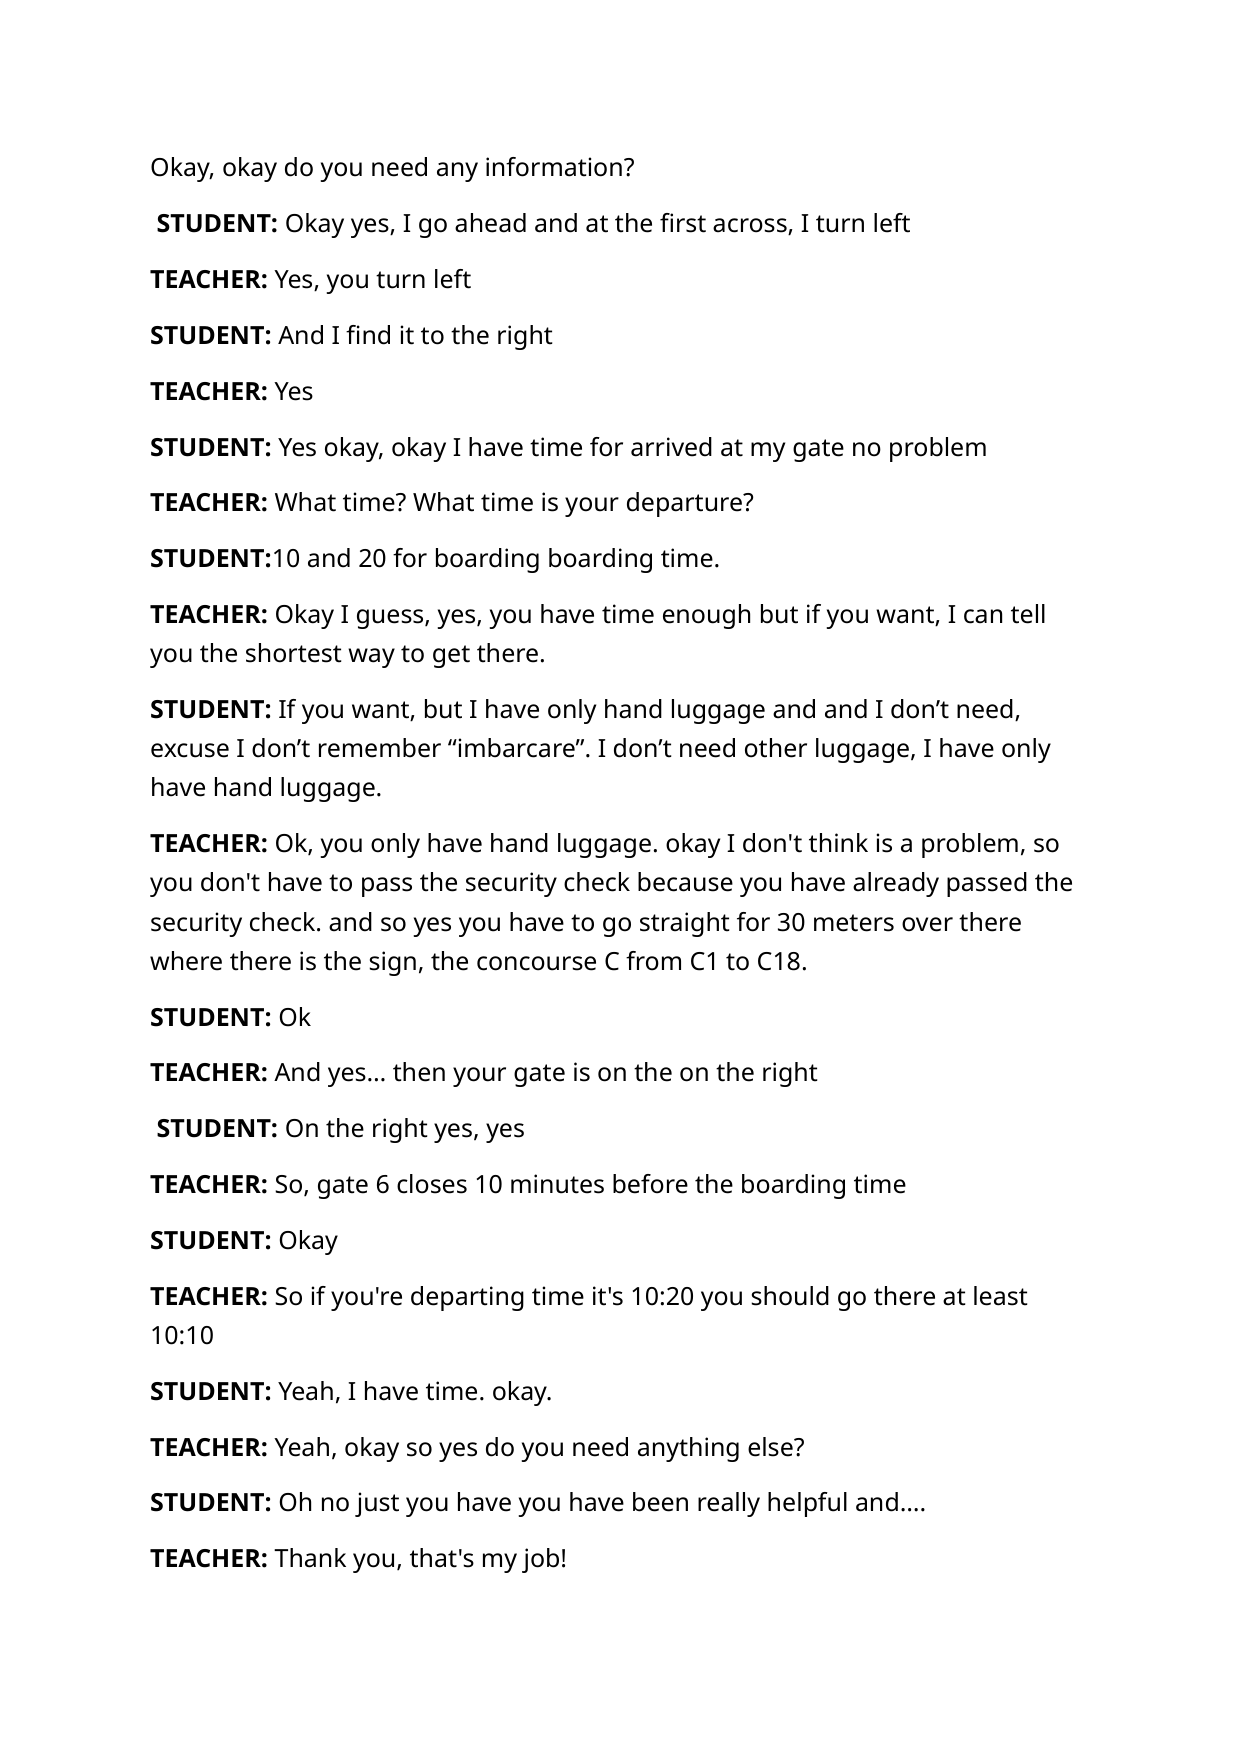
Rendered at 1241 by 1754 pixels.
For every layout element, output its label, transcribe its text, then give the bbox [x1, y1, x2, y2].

text STUDENT: And I find it to the right [150, 317, 1090, 352]
text TEACHER: Yes, you turn left [150, 262, 1090, 296]
text TEACHER: So, gate 6 closes 10 minutes before the boarding time [150, 1167, 1090, 1201]
text TEACHER: And yes… then your gate is on the on the right [150, 1055, 1090, 1089]
text STUDENT: Ok [150, 999, 1090, 1033]
text STUDENT: On the right yes, yes [150, 1111, 1090, 1145]
text STUDENT: Okay [150, 1222, 1090, 1257]
text Okay, okay do you need any information? [150, 150, 1090, 184]
text STUDENT: Yes okay, okay I have time for arrived at my gate no problem [150, 429, 1090, 463]
text STUDENT: If you want, but I have only hand luggage and and I don’t need, excuse I don’t remember “imbarcare”. I don’t need other luggage, I have only have hand luggage. [150, 692, 1090, 804]
text STUDENT: Yeah, I have time. okay. [150, 1373, 1090, 1407]
text TEACHER: Ok, you only have hand luggage. okay I don't think is a problem, so you don't have to pass the security check because you have already passed the security check. and so yes you have to go straight for 30 meters over there where there is the sign, the concourse C from C1 to C18. [150, 826, 1090, 977]
text TEACHER: What time? What time is your departure? [150, 485, 1090, 519]
text TEACHER: Yes [150, 373, 1090, 407]
text TEACHER: So if you're departing time it's 10:20 you should go there at least 10:10 [150, 1278, 1090, 1352]
text STUDENT: Okay yes, I go ahead and at the first across, I turn left [150, 206, 1090, 240]
text TEACHER: Okay I guess, yes, you have time enough but if you want, I can tell you the shortest way to get there. [150, 597, 1090, 670]
text STUDENT:10 and 20 for boarding boarding time. [150, 541, 1090, 575]
text TEACHER: Yeah, okay so yes do you need anything else? [150, 1429, 1090, 1463]
text TEACHER: Thank you, that's my job! [150, 1541, 1090, 1575]
text STUDENT: Oh no just you have you have been really helpful and…. [150, 1485, 1090, 1519]
